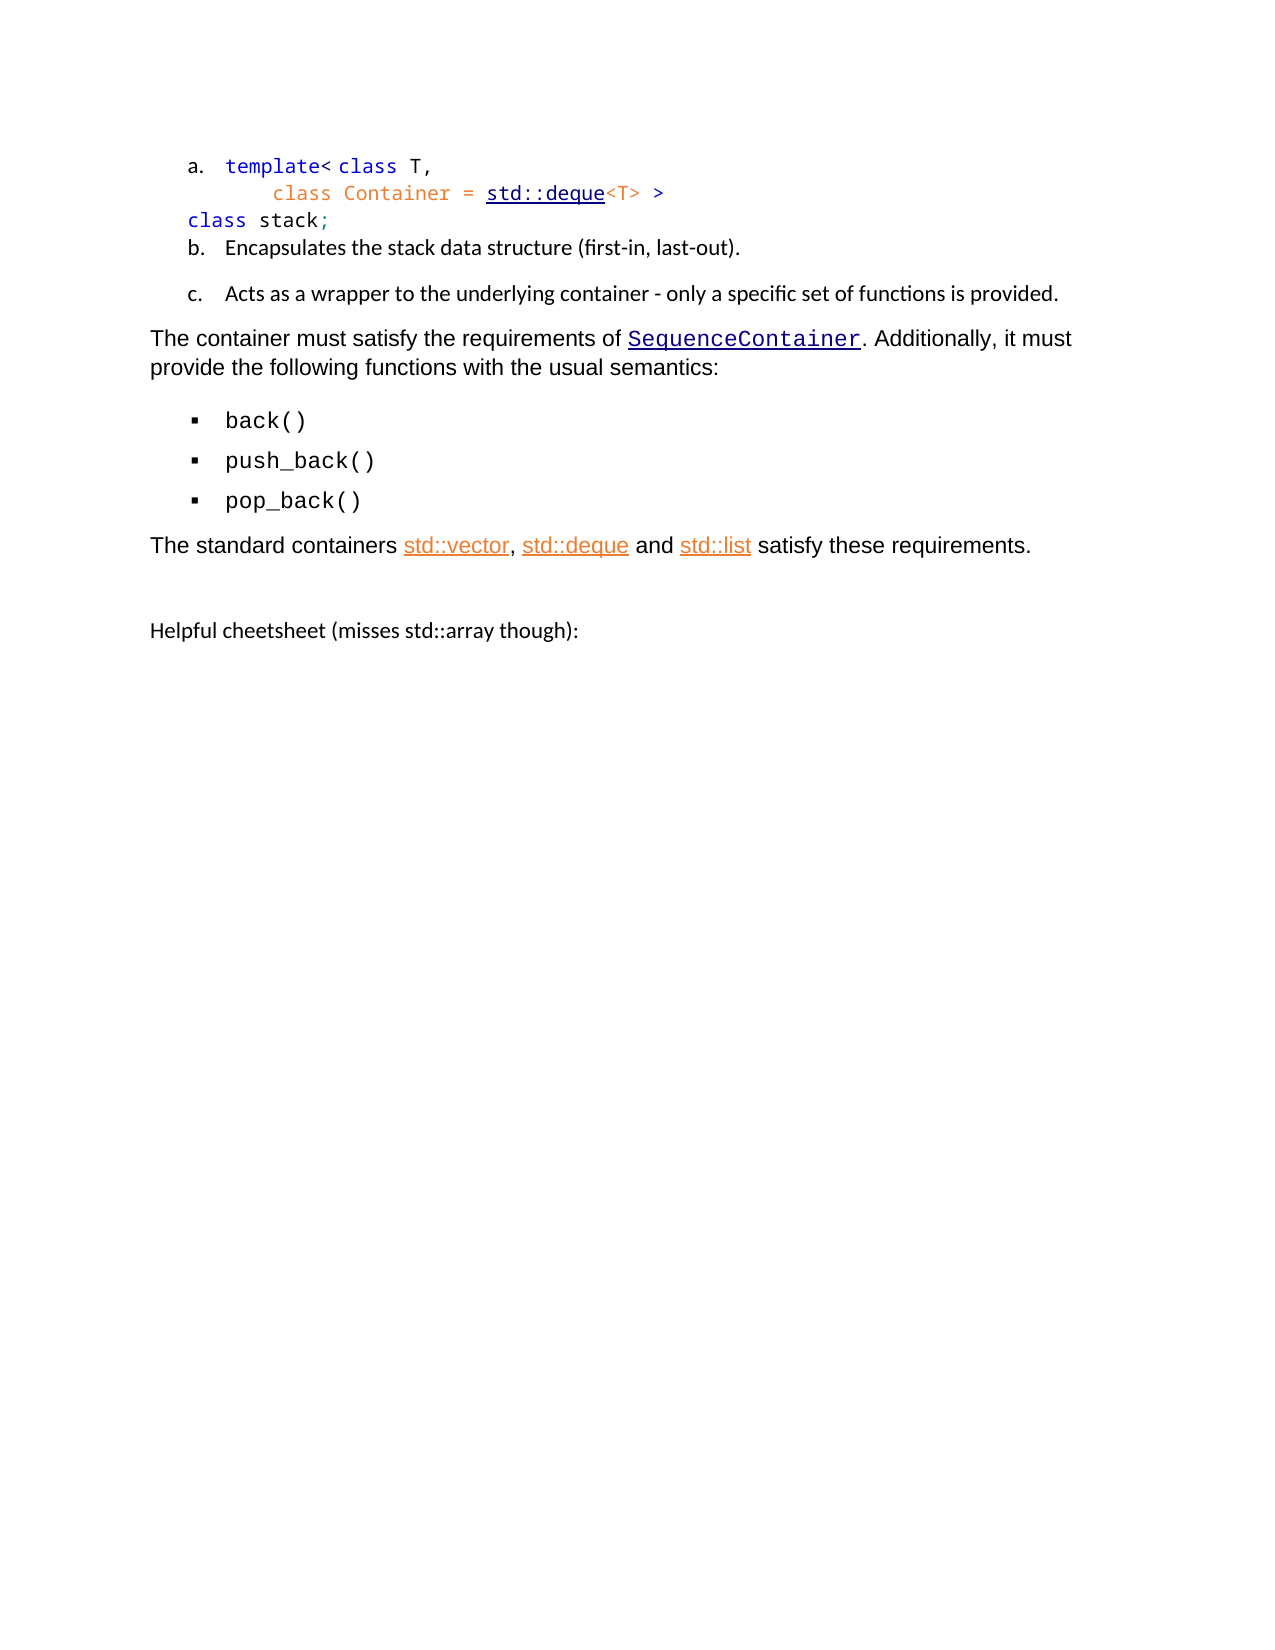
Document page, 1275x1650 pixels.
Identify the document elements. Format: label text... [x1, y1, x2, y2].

list back() [190, 406, 1125, 436]
list push_back() [190, 446, 1125, 476]
list template< class T, class Container = std::deque<T> > [187, 150, 1125, 206]
list Acts as a wrapper to the underlying container - only a specific set of functions is provided. [187, 279, 1125, 307]
text The standard containers std::vector, std::deque and std::list satisfy these requirements. [150, 528, 1125, 558]
text class stack; [187, 206, 1125, 233]
list Encapsulates the stack data structure (first-in, last-out). [187, 233, 1125, 261]
text Helpful cheetsheet (misses std::array though): [150, 616, 1125, 644]
list pop_back() [190, 486, 1125, 516]
text The container must satisfy the requirements of SequenceContainer. Additionally, it must provide the following functions with the usual semantics: [150, 324, 1125, 380]
